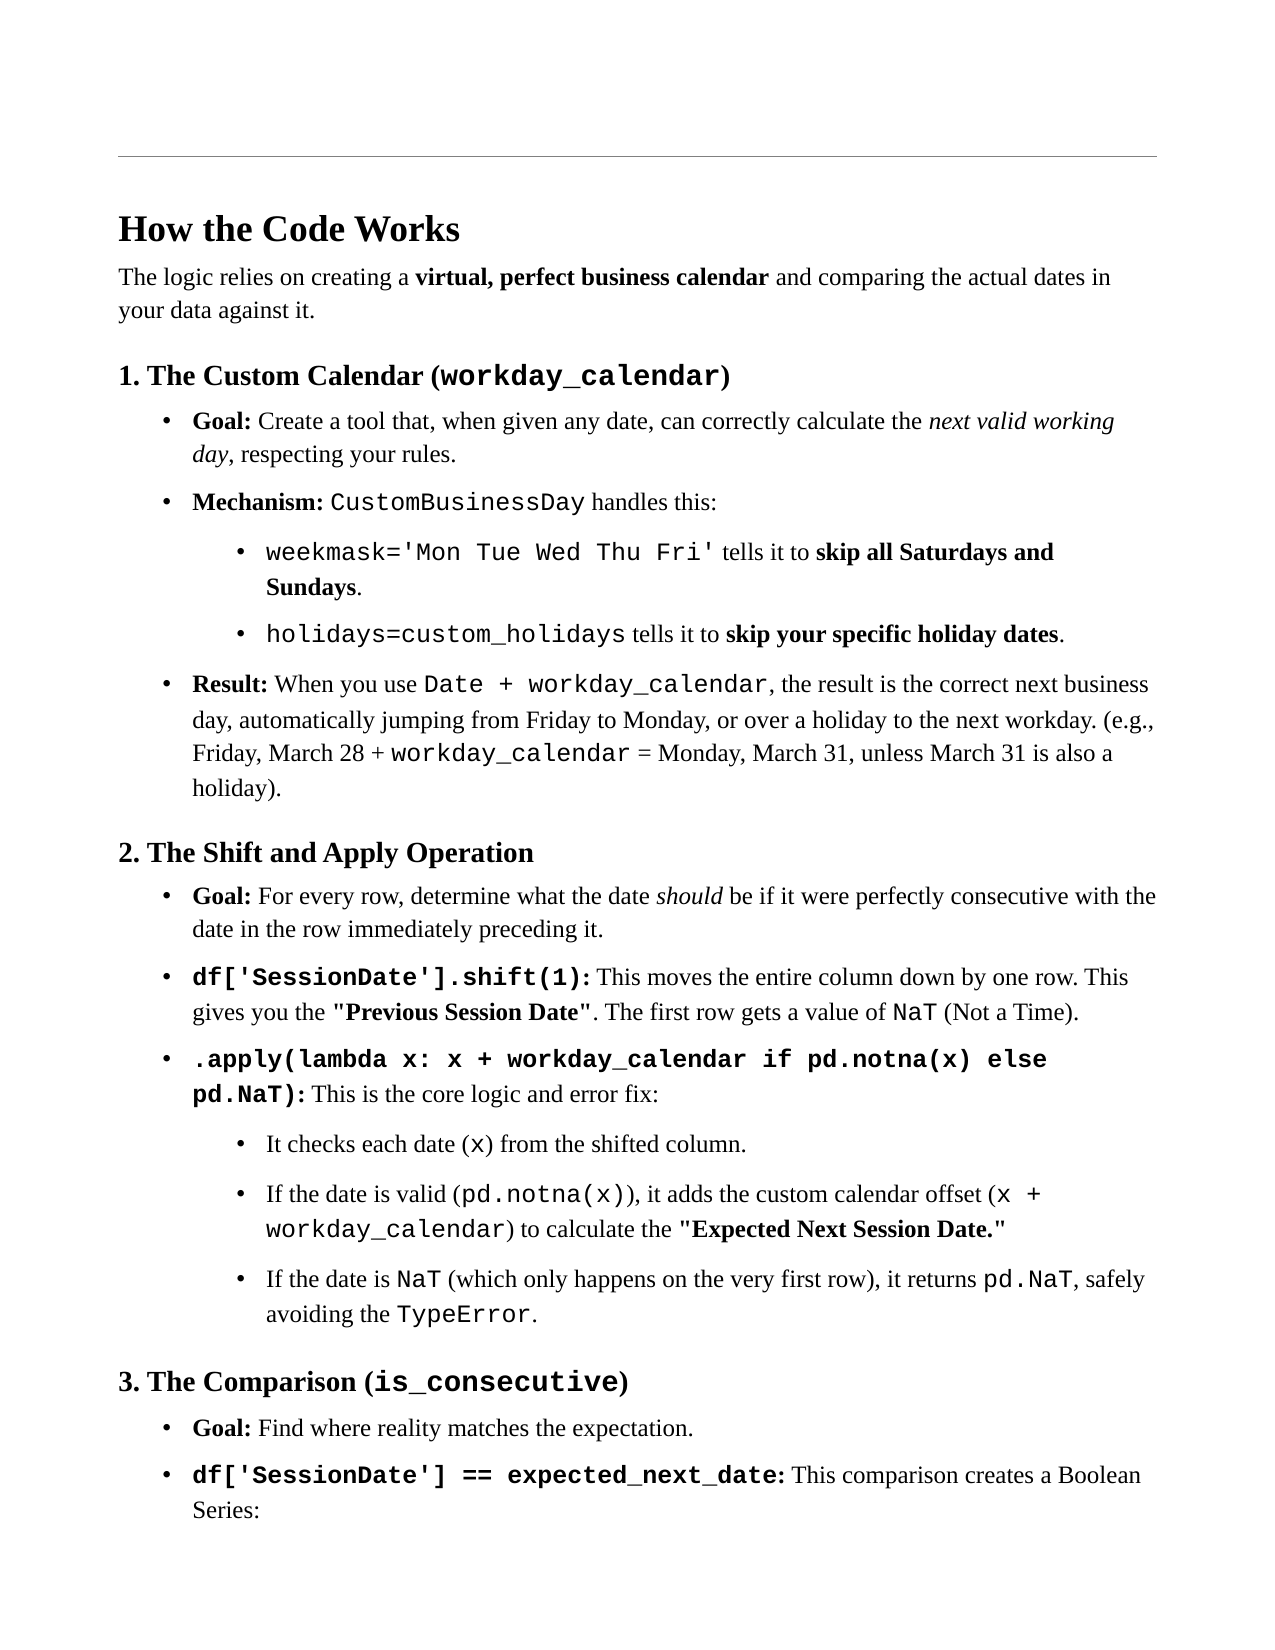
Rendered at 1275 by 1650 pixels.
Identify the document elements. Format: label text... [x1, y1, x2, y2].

list holidays=custom_holidays tells it to skip your specific holiday dates. [236, 619, 1157, 650]
list If the date is NaT (which only happens on the very first row), it returns pd.NaT, safely avoiding the TypeError. [236, 1264, 1157, 1330]
list weekmask='Mon Tue Wed Thu Fri' tells it to skip all Saturdays and Sundays. [236, 537, 1157, 601]
list Goal: Create a tool that, when given any date, can correctly calculate the next valid working day, respecting your rules. [162, 406, 1157, 468]
text The logic relies on creating a virtual, perfect business calendar and comparing the actual dates in your data against it. [118, 262, 1157, 324]
list df['SessionDate'] == expected_next_date: This comparison creates a Boolean Series: [162, 1460, 1157, 1524]
list If the date is valid (pd.notna(x)), it adds the custom calendar offset (x + workday_calendar) to calculate the "Expected Next Session Date." [236, 1179, 1157, 1245]
subtitle 1. The Custom Calendar (workday_calendar) [118, 358, 1157, 394]
list Mechanism: CustomBusinessDay handles this: [162, 487, 1157, 518]
list .apply(lambda x: x + workday_calendar if pd.notna(x) else pd.NaT): This is the core logic and error fix: [162, 1047, 1157, 1110]
list df['SessionDate'].shift(1): This moves the entire column down by one row. This gives you the "Previous Session Date". The first row gets a value of NaT (Not a Time). [162, 962, 1157, 1028]
list Goal: For every row, determine what the date should be if it were perfectly consecutive with the date in the row immediately preceding it. [162, 881, 1157, 943]
list Goal: Find where reality matches the expectation. [162, 1413, 1157, 1441]
subtitle 2. The Shift and Apply Operation [118, 835, 1157, 868]
list It checks each date (x) from the shifted column. [236, 1129, 1157, 1160]
list Result: When you use Date + workday_calendar, the result is the correct next business day, automatically jumping from Friday to Monday, or over a holiday to the next workday. (e.g., Friday, March 28 + workday_calendar = Monday, March 31, unless March 31 is also a holiday). [162, 669, 1157, 802]
subtitle 3. The Comparison (is_consecutive) [118, 1364, 1157, 1400]
subtitle How the Code Works [118, 207, 1157, 250]
